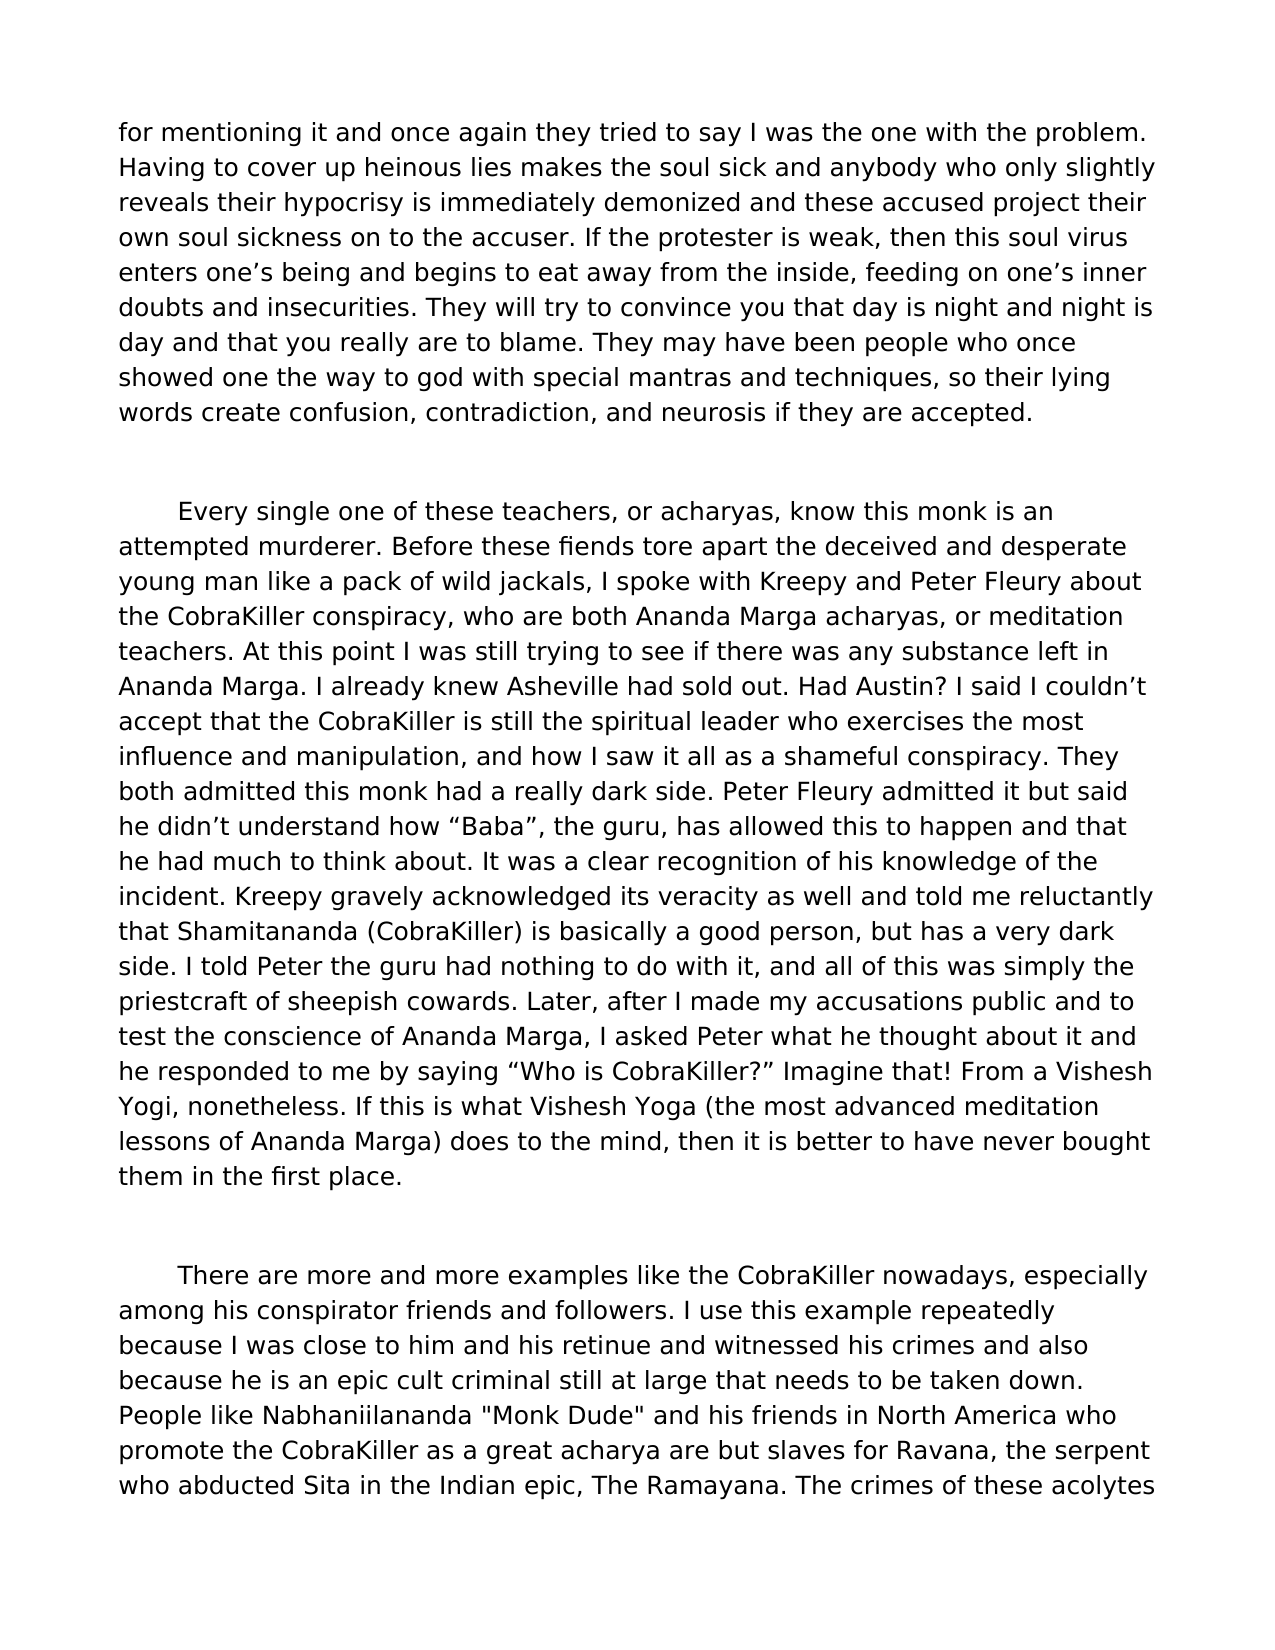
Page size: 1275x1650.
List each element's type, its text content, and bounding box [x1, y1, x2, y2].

text Every single one of these teachers, or acharyas, know this monk is an attempted murderer. Before these fiends tore apart the deceived and desperate young man like a pack of wild jackals, I spoke with Kreepy and Peter Fleury about the CobraKiller conspiracy, who are both Ananda Marga acharyas, or meditation teachers. At this point I was still trying to see if there was any substance left in Ananda Marga. I already knew Asheville had sold out. Had Austin? I said I couldn’t accept that the CobraKiller is still the spiritual leader who exercises the most influence and manipulation, and how I saw it all as a shameful conspiracy. They both admitted this monk had a really dark side. Peter Fleury admitted it but said he didn’t understand how “Baba”, the guru, has allowed this to happen and that he had much to think about. It was a clear recognition of his knowledge of the incident. Kreepy gravely acknowledged its veracity as well and told me reluctantly that Shamitananda (CobraKiller) is basically a good person, but has a very dark side. I told Peter the guru had nothing to do with it, and all of this was simply the priestcraft of sheepish cowards. Later, after I made my accusations public and to test the conscience of Ananda Marga, I asked Peter what he thought about it and he responded to me by saying “Who is CobraKiller?” Imagine that! From a Vishesh Yogi, nonetheless. If this is what Vishesh Yoga (the most advanced meditation lessons of Ananda Marga) does to the mind, then it is better to have never bought them in the first place. [118, 497, 1157, 1191]
text for mentioning it and once again they tried to say I was the one with the problem. Having to cover up heinous lies makes the soul sick and anybody who only slightly reveals their hypocrisy is immediately demonized and these accused project their own soul sickness on to the accuser. If the protester is weak, then this soul virus enters one’s being and begins to eat away from the inside, feeding on one’s inner doubts and insecurities. They will try to convince you that day is night and night is day and that you really are to blame. They may have been people who once showed one the way to god with special mantras and techniques, so their lying words create confusion, contradiction, and neurosis if they are accepted. [118, 118, 1157, 427]
text There are more and more examples like the CobraKiller nowadays, especially among his conspirator friends and followers. I use this example repeatedly because I was close to him and his retinue and witnessed his crimes and also because he is an epic cult criminal still at large that needs to be taken down. People like Nabhaniilananda "Monk Dude" and his friends in North America who promote the CobraKiller as a great acharya are but slaves for Ravana, the serpent who abducted Sita in the Indian epic, The Ramayana. The crimes of these acolytes [118, 1261, 1157, 1501]
